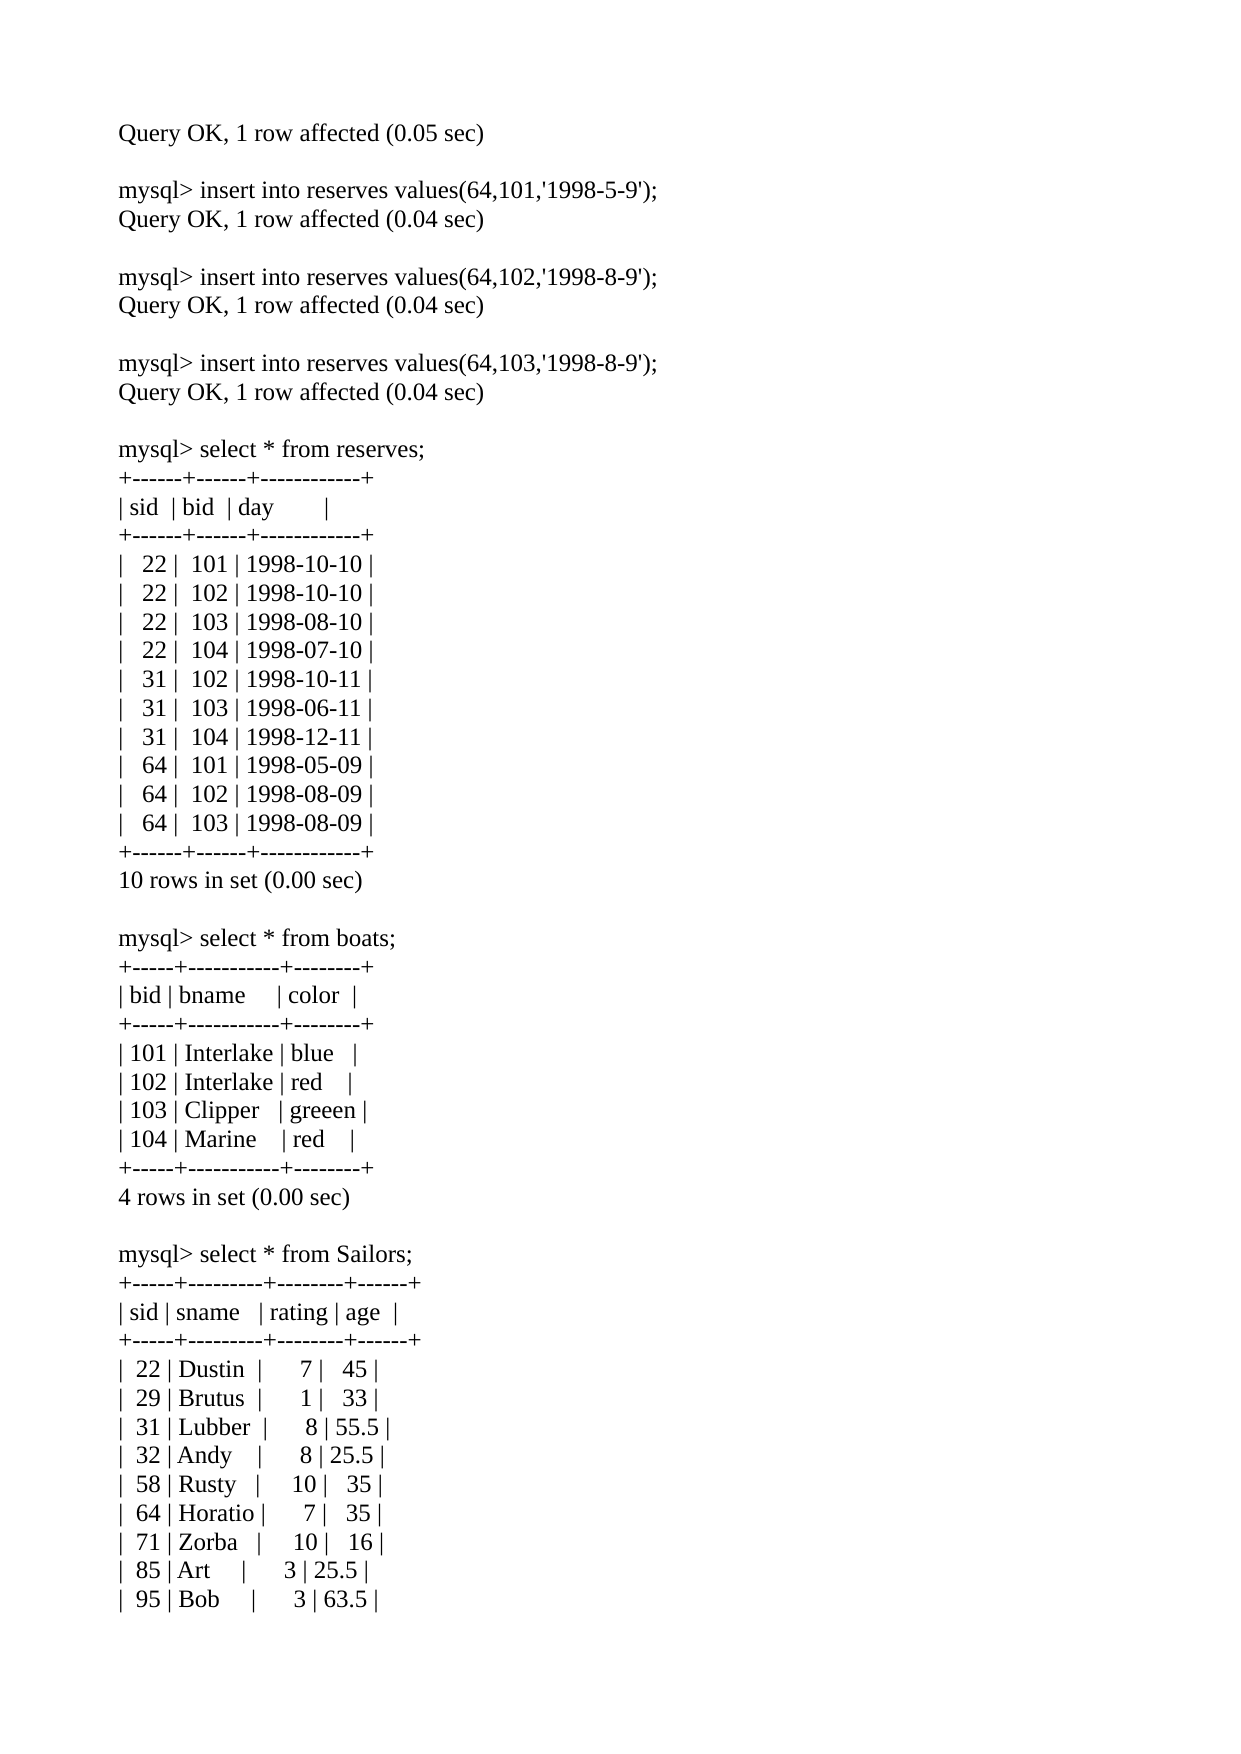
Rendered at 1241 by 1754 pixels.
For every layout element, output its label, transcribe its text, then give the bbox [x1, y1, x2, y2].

text +-----+---------+--------+------+ [118, 1326, 1122, 1354]
text | 58 | Rusty | 10 | 35 | [118, 1469, 1122, 1498]
text +-----+-----------+--------+ [118, 1153, 1122, 1182]
text Query OK, 1 row affected (0.04 sec) [118, 291, 1122, 319]
text Query OK, 1 row affected (0.04 sec) [118, 377, 1122, 406]
text | 22 | 101 | 1998-10-10 | [118, 549, 1122, 578]
text 4 rows in set (0.00 sec) [118, 1182, 1122, 1211]
text | 103 | Clipper | greeen | [118, 1096, 1122, 1124]
text mysql> insert into reserves values(64,101,'1998-5-9'); [118, 176, 1122, 204]
text | 29 | Brutus | 1 | 33 | [118, 1383, 1122, 1412]
text | 22 | 104 | 1998-07-10 | [118, 636, 1122, 664]
text mysql> select * from Sailors; [118, 1239, 1122, 1268]
text | 64 | 102 | 1998-08-09 | [118, 779, 1122, 808]
text | 102 | Interlake | red | [118, 1067, 1122, 1096]
text | bid | bname | color | [118, 981, 1122, 1009]
text mysql> insert into reserves values(64,103,'1998-8-9'); [118, 348, 1122, 377]
text mysql> insert into reserves values(64,102,'1998-8-9'); [118, 262, 1122, 291]
text | 22 | Dustin | 7 | 45 | [118, 1354, 1122, 1383]
text | sid | bid | day | [118, 492, 1122, 521]
text mysql> select * from boats; [118, 923, 1122, 952]
text Query OK, 1 row affected (0.04 sec) [118, 204, 1122, 233]
text | sid | sname | rating | age | [118, 1297, 1122, 1326]
text | 31 | Lubber | 8 | 55.5 | [118, 1412, 1122, 1441]
text +-----+---------+--------+------+ [118, 1268, 1122, 1297]
text | 32 | Andy | 8 | 25.5 | [118, 1441, 1122, 1469]
text +------+------+------------+ [118, 837, 1122, 866]
text | 71 | Zorba | 10 | 16 | [118, 1527, 1122, 1556]
text Query OK, 1 row affected (0.05 sec) [118, 118, 1122, 147]
text | 64 | 101 | 1998-05-09 | [118, 751, 1122, 779]
text | 22 | 102 | 1998-10-10 | [118, 578, 1122, 607]
text | 22 | 103 | 1998-08-10 | [118, 607, 1122, 636]
text | 64 | 103 | 1998-08-09 | [118, 808, 1122, 837]
text +------+------+------------+ [118, 463, 1122, 492]
text | 31 | 102 | 1998-10-11 | [118, 664, 1122, 693]
text +-----+-----------+--------+ [118, 1009, 1122, 1038]
text | 31 | 104 | 1998-12-11 | [118, 722, 1122, 751]
text mysql> select * from reserves; [118, 434, 1122, 463]
text | 95 | Bob | 3 | 63.5 | [118, 1584, 1122, 1613]
text +-----+-----------+--------+ [118, 952, 1122, 981]
text +------+------+------------+ [118, 521, 1122, 549]
text | 31 | 103 | 1998-06-11 | [118, 693, 1122, 722]
text | 85 | Art | 3 | 25.5 | [118, 1556, 1122, 1584]
text | 104 | Marine | red | [118, 1124, 1122, 1153]
text 10 rows in set (0.00 sec) [118, 866, 1122, 894]
text | 101 | Interlake | blue | [118, 1038, 1122, 1067]
text | 64 | Horatio | 7 | 35 | [118, 1498, 1122, 1527]
